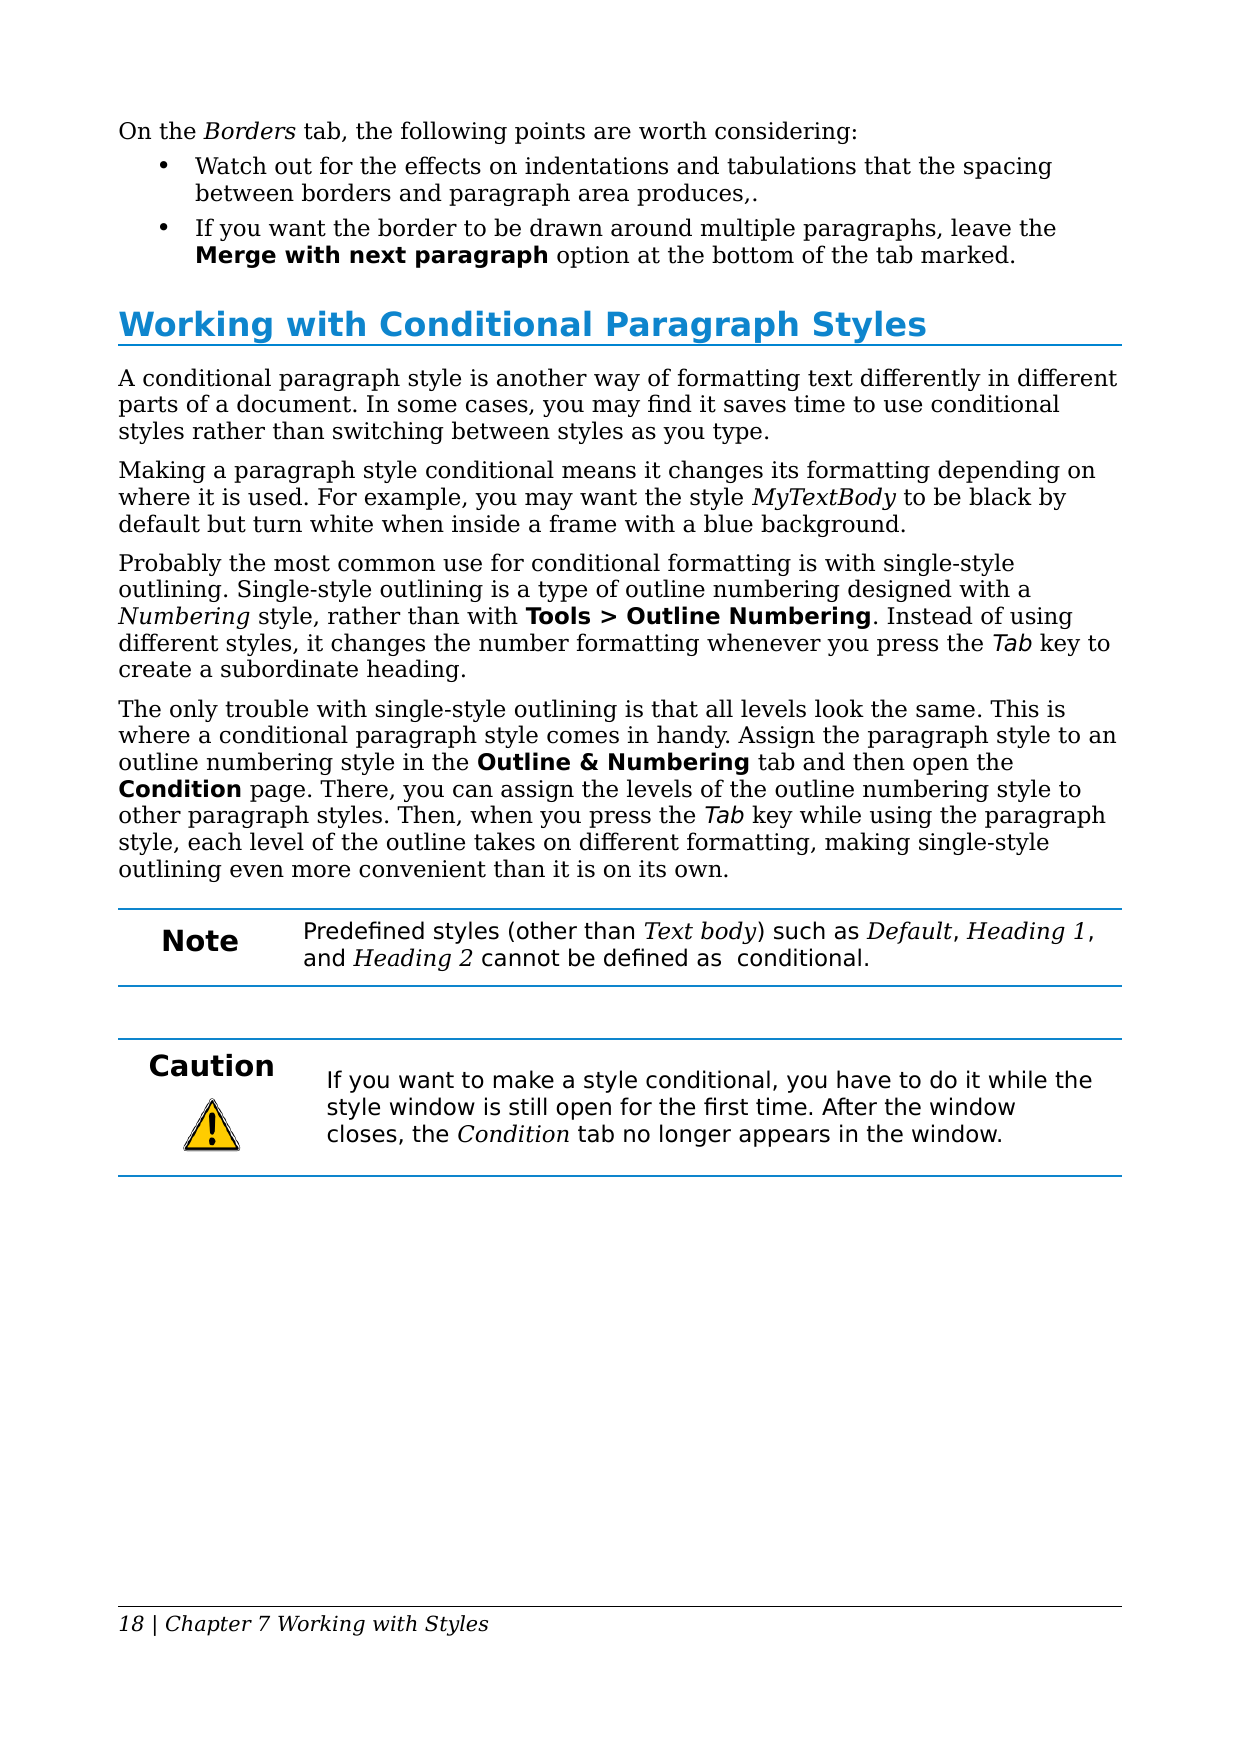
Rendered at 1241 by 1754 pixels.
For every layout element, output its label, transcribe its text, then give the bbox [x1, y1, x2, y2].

picture [179, 1095, 244, 1155]
table_header Note [118, 910, 281, 985]
table_header If you want to make a style conditional, you have to do it while the style window is still open for the first time. After the window closes, the Condition tab no longer appears in the window. [305, 1040, 1122, 1175]
text A conditional paragraph style is another way of formatting text differently in different parts of a document. In some cases, you may find it saves time to use conditional styles rather than switching between styles as you type. [118, 365, 1122, 445]
list On the Borders tab, the following points are worth considering: [118, 118, 1122, 145]
text The only trouble with single-style outlining is that all levels look the same. This is where a conditional paragraph style comes in handy. Assign the paragraph style to an outline numbering style in the Outline & Numbering tab and then open the Condition page. There, you can assign the levels of the outline numbering style to other paragraph styles. Then, when you press the Tab key while using the paragraph style, each level of the outline takes on different formatting, making single-style outlining even more convenient than it is on its own. [118, 696, 1122, 882]
text Probably the most common use for conditional formatting is with single-style outlining. Single-style outlining is a type of outline numbering designed with a Numbering style, rather than with Tools > Outline Numbering. Instead of using different styles, it changes the number formatting whenever you press the Tab key to create a subordinate heading. [118, 550, 1122, 683]
table_header Caution [118, 1040, 305, 1175]
list Watch out for the effects on indentations and tabulations that the spacing between borders and paragraph area produces,. [156, 151, 1122, 207]
list If you want the border to be drawn around multiple paragraphs, leave the Merge with next paragraph option at the bottom of the tab marked. [156, 213, 1122, 269]
text Making a paragraph style conditional means it changes its formatting depending on where it is used. For example, you may want the style MyTextBody to be black by default but turn white when inside a frame with a blue background. [118, 457, 1122, 537]
table_header Predefined styles (other than Text body) such as Default, Heading 1, and Heading 2 cannot be defined as conditional. [281, 910, 1122, 985]
subtitle Working with Conditional Paragraph Styles [118, 305, 1122, 344]
